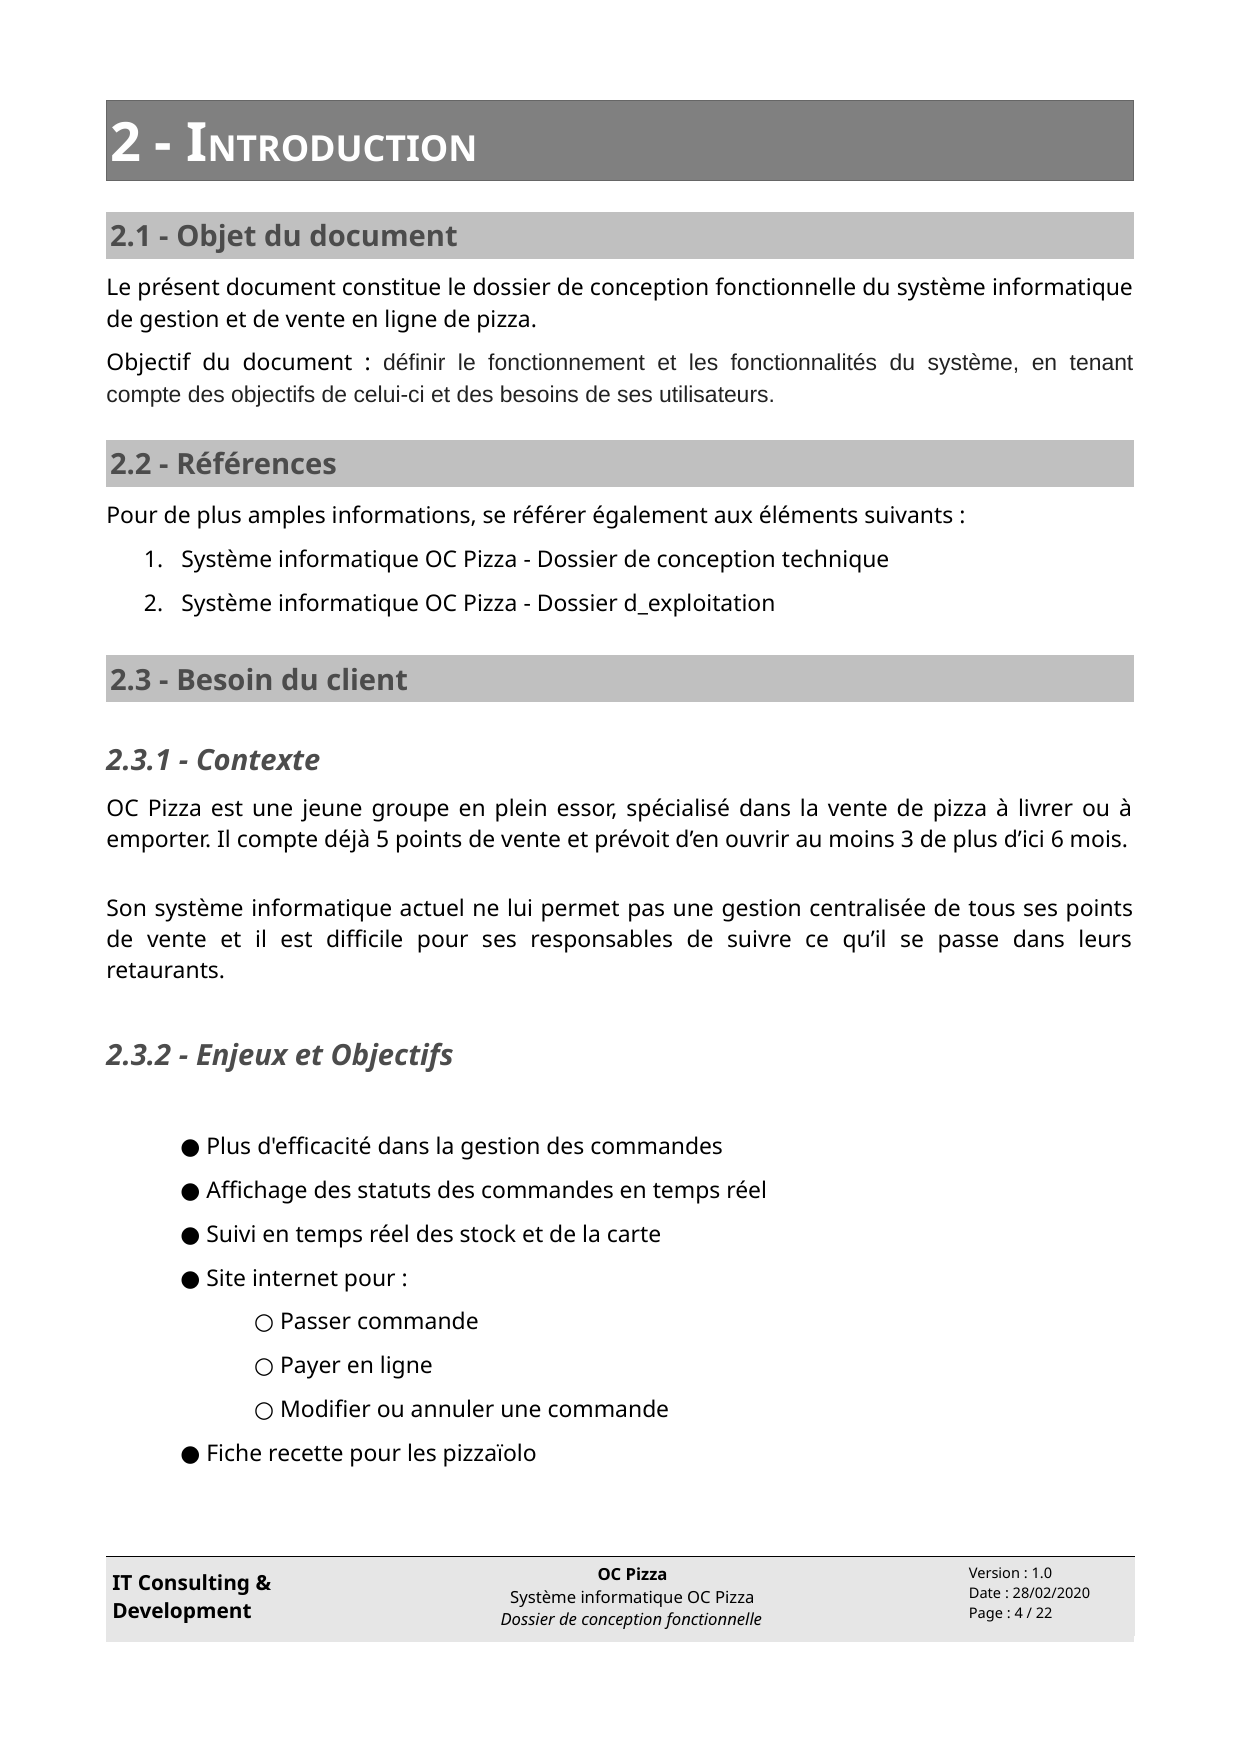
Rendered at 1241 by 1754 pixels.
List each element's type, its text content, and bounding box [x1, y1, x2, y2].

text ○ Passer commande [106, 1305, 1134, 1337]
list Système informatique OC Pizza - Dossier de conception technique [144, 543, 1134, 574]
text ● Suivi en temps réel des stock et de la carte [106, 1218, 1134, 1249]
text ● Site internet pour : [106, 1262, 1134, 1293]
text ● Plus d'efficacité dans la gestion des commandes [106, 1130, 1134, 1162]
list Système informatique OC Pizza - Dossier d_exploitation [144, 587, 1134, 618]
text Son système informatique actuel ne lui permet pas une gestion centralisée de tous ses points de vente et il est difficile pour ses responsables de suivre ce qu’il se passe dans leurs retaurants. [106, 892, 1134, 985]
subtitle Objet du document [107, 213, 1133, 258]
subtitle Références [107, 441, 1133, 486]
text Objectif du document : définir le fonctionnement et les fonctionnalités du système, en tenant compte des objectifs de celui-ci et des besoins de ses utilisateurs. [106, 346, 1134, 409]
subtitle Enjeux et Objectifs [106, 1034, 1134, 1074]
text ○ Modifier ou annuler une commande [106, 1393, 1134, 1424]
text ● Fiche recette pour les pizzaïolo [106, 1437, 1134, 1468]
text ● Affichage des statuts des commandes en temps réel [106, 1174, 1134, 1205]
text Le présent document constitue le dossier de conception fonctionnelle du système informatique de gestion et de vente en ligne de pizza. [106, 271, 1134, 334]
subtitle Contexte [106, 739, 1134, 779]
subtitle Besoin du client [107, 656, 1133, 701]
text OC Pizza est une jeune groupe en plein essor, spécialisé dans la vente de pizza à livrer ou à emporter. Il compte déjà 5 points de vente et prévoit d’en ouvrir au moins 3 de plus d’ici 6 mois. [106, 792, 1134, 854]
subtitle Introduction [107, 101, 1133, 180]
text Pour de plus amples informations, se référer également aux éléments suivants : [106, 499, 1134, 530]
text ○ Payer en ligne [106, 1349, 1134, 1380]
